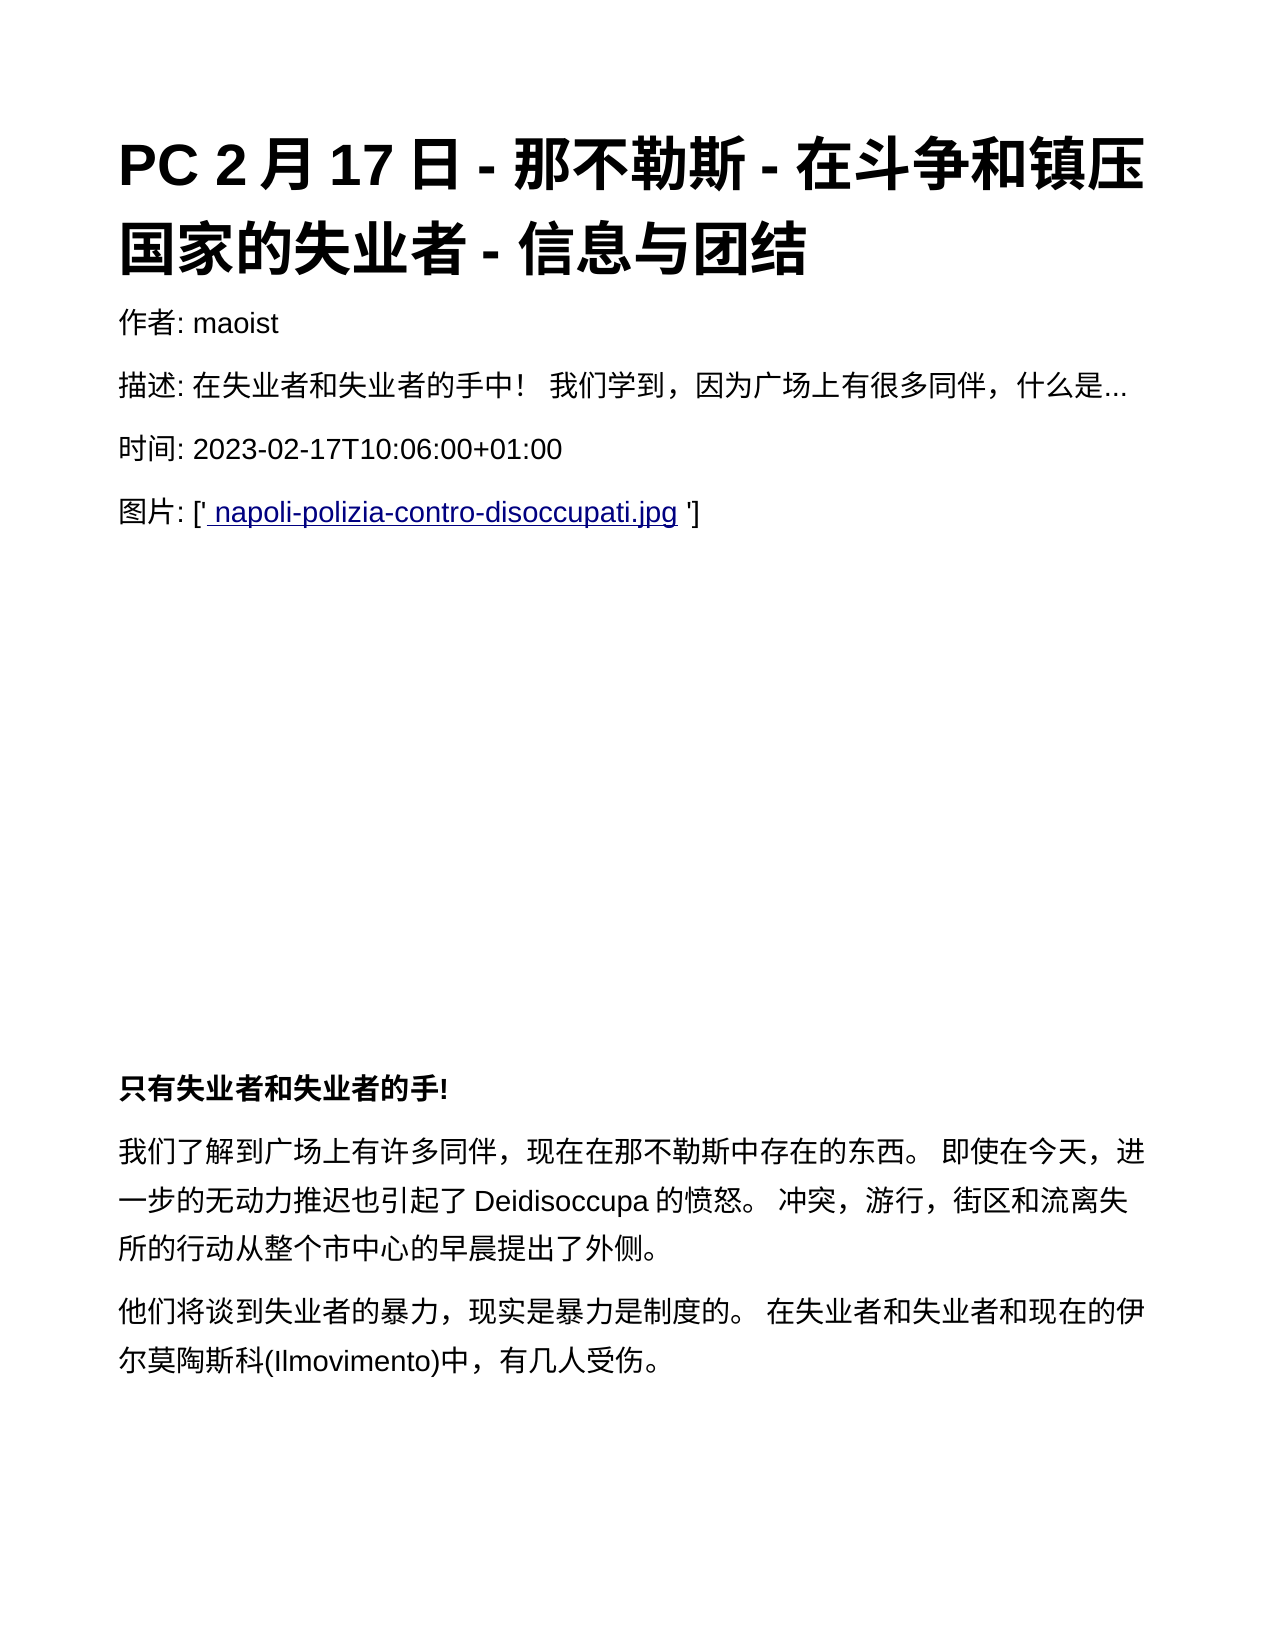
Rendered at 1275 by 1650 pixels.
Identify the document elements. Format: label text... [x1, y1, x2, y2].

subtitle PC 2月17日 - 那不勒斯 - 在斗争和镇压国家的失业者 - 信息与团结 [118, 118, 1157, 287]
text 只有失业者和失业者的手! [118, 552, 1157, 1108]
text 作者: maoist [118, 299, 1157, 342]
text 我们了解到广场上有许多同伴，现在在那不勒斯中存在的东西。 即使在今天，进一步的无动力推迟也引起了Deidisoccupa的愤怒。 冲突，游行，街区和流离失所的行动从整个市中心的早晨提出了外侧。 [118, 1129, 1157, 1268]
text 时间: 2023-02-17T10:06:00+01:00 [118, 426, 1157, 468]
text 他们将谈到失业者的暴力，现实是暴力是制度的。 在失业者和失业者和现在的伊尔莫陶斯科(Ilmovimento)中，有几人受伤。 [118, 1289, 1157, 1380]
text 描述: 在失业者和失业者的手中！ 我们学到，因为广场上有很多同伴，什么是... [118, 363, 1157, 405]
text 图片: [' napoli-polizia-contro-disoccupati.jpg '] [118, 489, 1157, 531]
